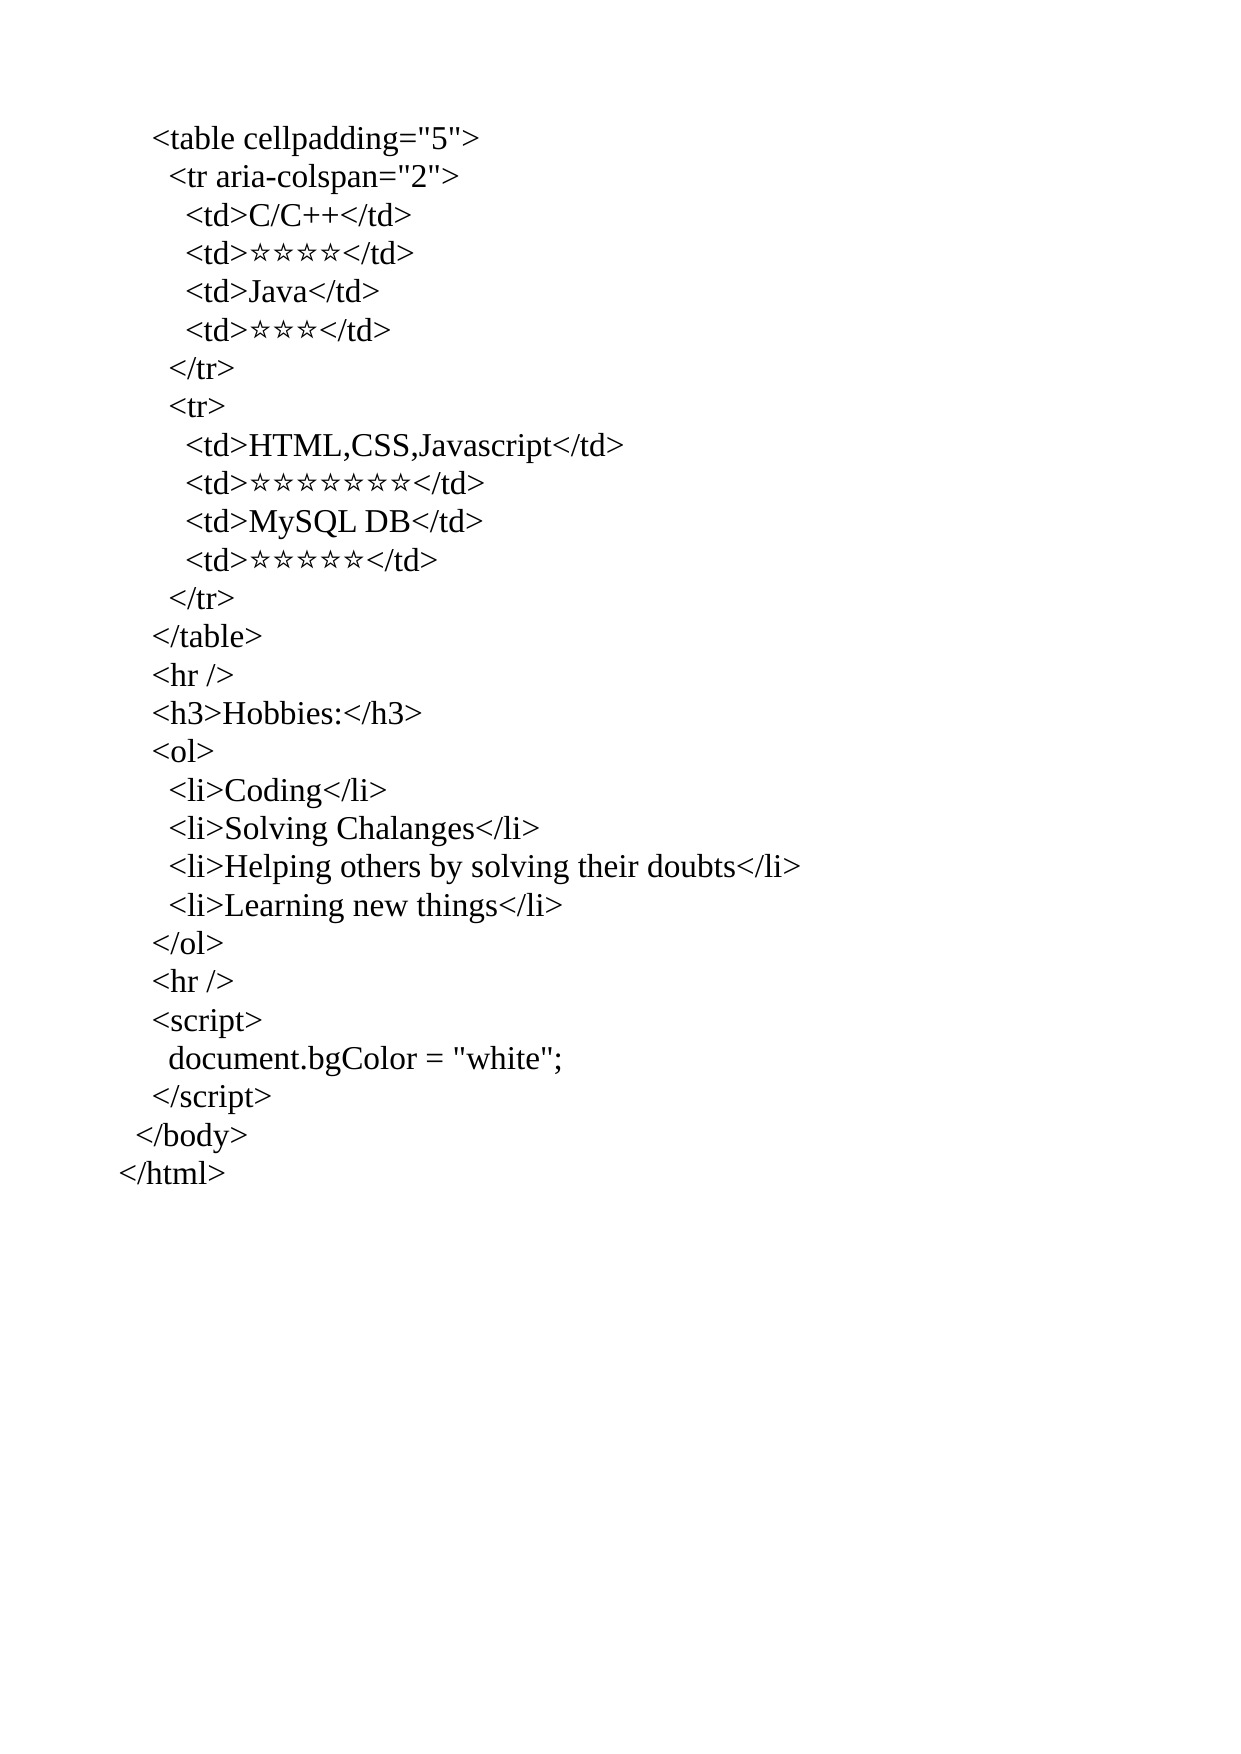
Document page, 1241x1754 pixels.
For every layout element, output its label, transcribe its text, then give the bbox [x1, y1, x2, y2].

text <li>Solving Chalanges</li> [118, 808, 1122, 846]
text <ol> [118, 731, 1122, 770]
text <td>Java</td> [118, 271, 1122, 310]
text <table cellpadding="5"> [118, 118, 1122, 156]
text <li>Learning new things</li> [118, 885, 1122, 923]
text <td>MySQL DB</td> [118, 501, 1122, 540]
text <td>⭐⭐⭐</td> [118, 310, 1122, 348]
text document.bgColor = "white"; [118, 1038, 1122, 1076]
text <hr /> [118, 961, 1122, 1000]
text </script> [118, 1076, 1122, 1115]
text <td>⭐⭐⭐⭐⭐</td> [118, 540, 1122, 578]
text <td>C/C++</td> [118, 195, 1122, 233]
text <h3>Hobbies:</h3> [118, 693, 1122, 731]
text <td>HTML,CSS,Javascript</td> [118, 425, 1122, 463]
text <li>Helping others by solving their doubts</li> [118, 846, 1122, 885]
text <li>Coding</li> [118, 770, 1122, 808]
text <td>⭐⭐⭐⭐⭐⭐⭐</td> [118, 463, 1122, 501]
text </ol> [118, 923, 1122, 961]
text <tr> [118, 386, 1122, 425]
text </tr> [118, 348, 1122, 386]
text </html> [118, 1153, 1122, 1191]
text </body> [118, 1115, 1122, 1153]
text </table> [118, 616, 1122, 655]
text <td>⭐⭐⭐⭐</td> [118, 233, 1122, 271]
text <hr /> [118, 655, 1122, 693]
text <script> [118, 1000, 1122, 1038]
text <tr aria-colspan="2"> [118, 156, 1122, 195]
text </tr> [118, 578, 1122, 616]
